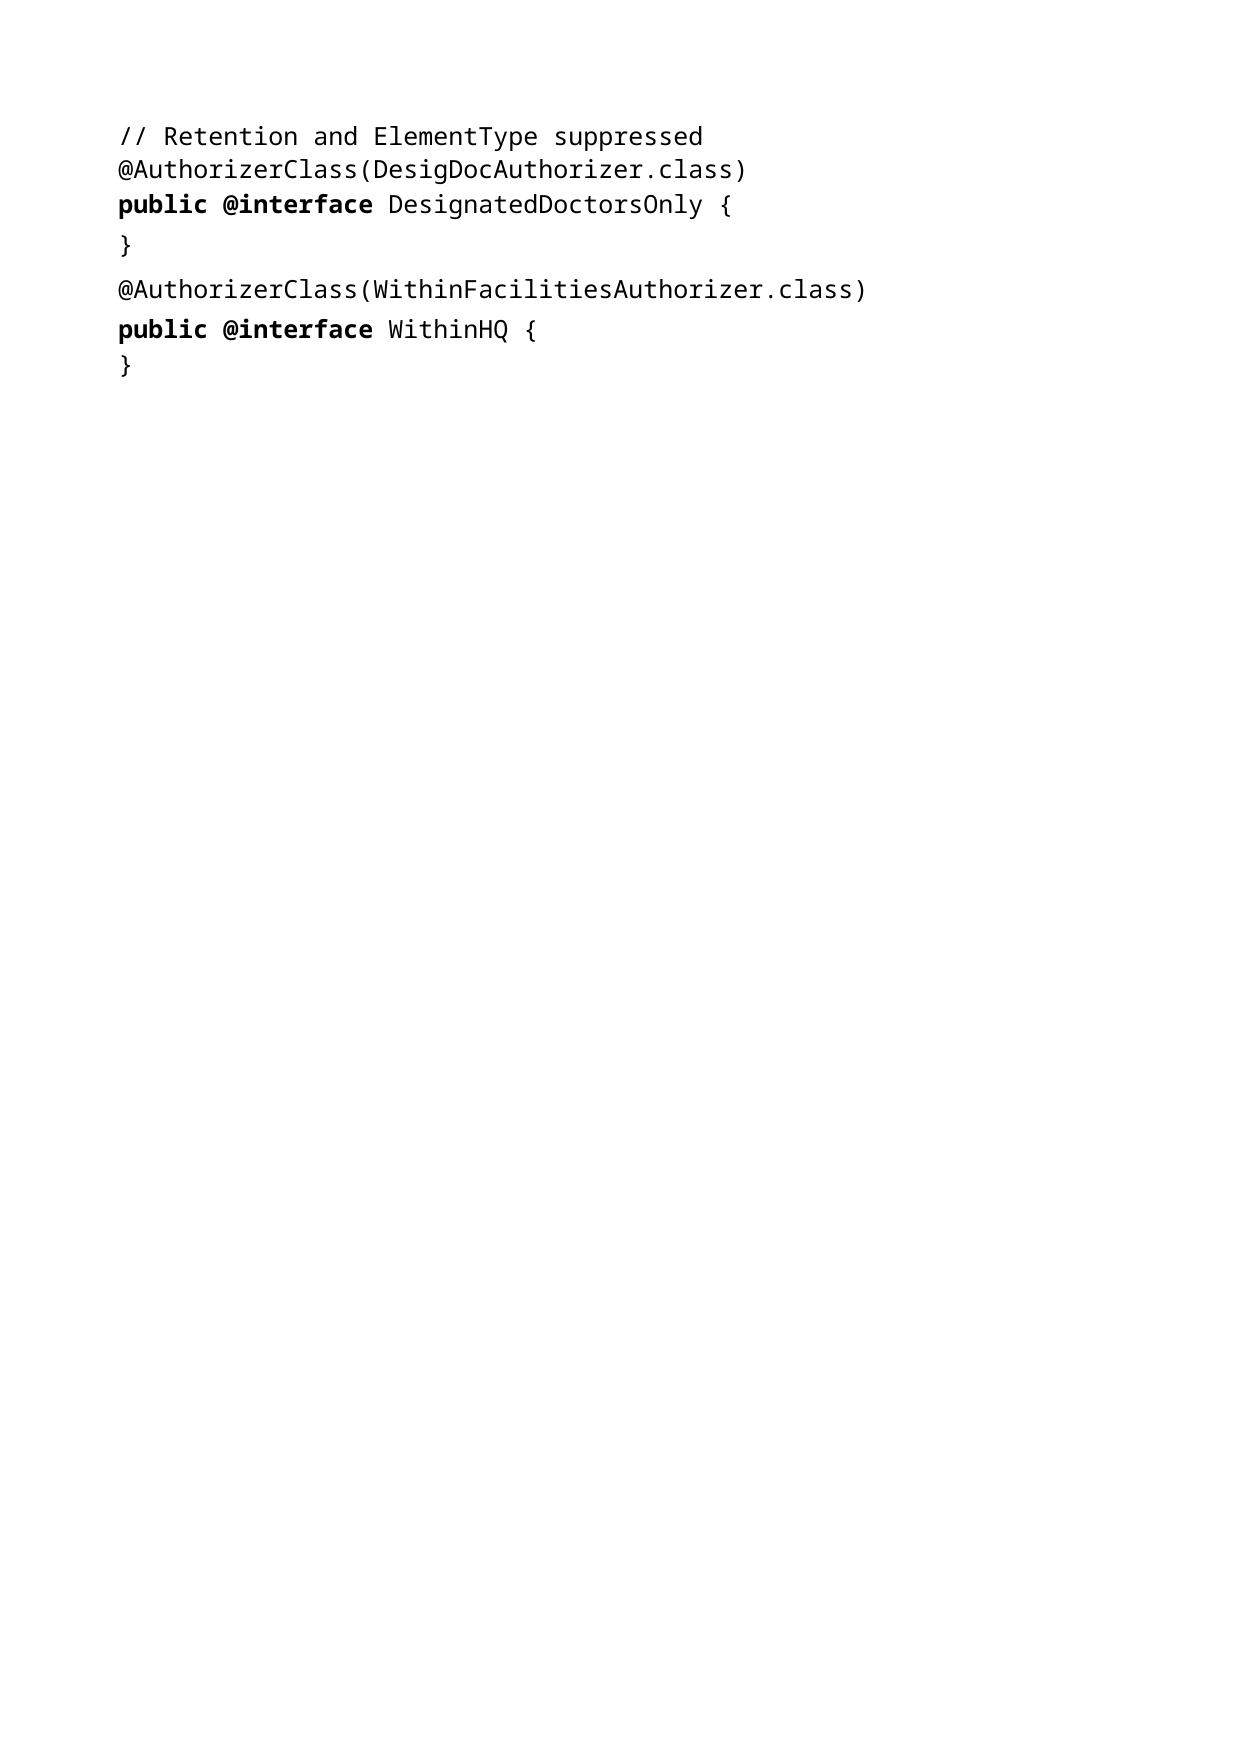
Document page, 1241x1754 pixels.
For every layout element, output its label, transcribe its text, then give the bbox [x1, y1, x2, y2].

text // Retention and ElementType suppressed [118, 118, 1122, 152]
text } [118, 226, 1122, 260]
text } [118, 346, 1122, 380]
text public @interface WithinHQ { [118, 312, 1122, 346]
text @AuthorizerClass(DesigDocAuthorizer.class) [118, 152, 1122, 186]
text public @interface DesignatedDoctorsOnly { [118, 186, 1122, 220]
text @AuthorizerClass(WithinFacilitiesAuthorizer.class) [118, 272, 1122, 306]
